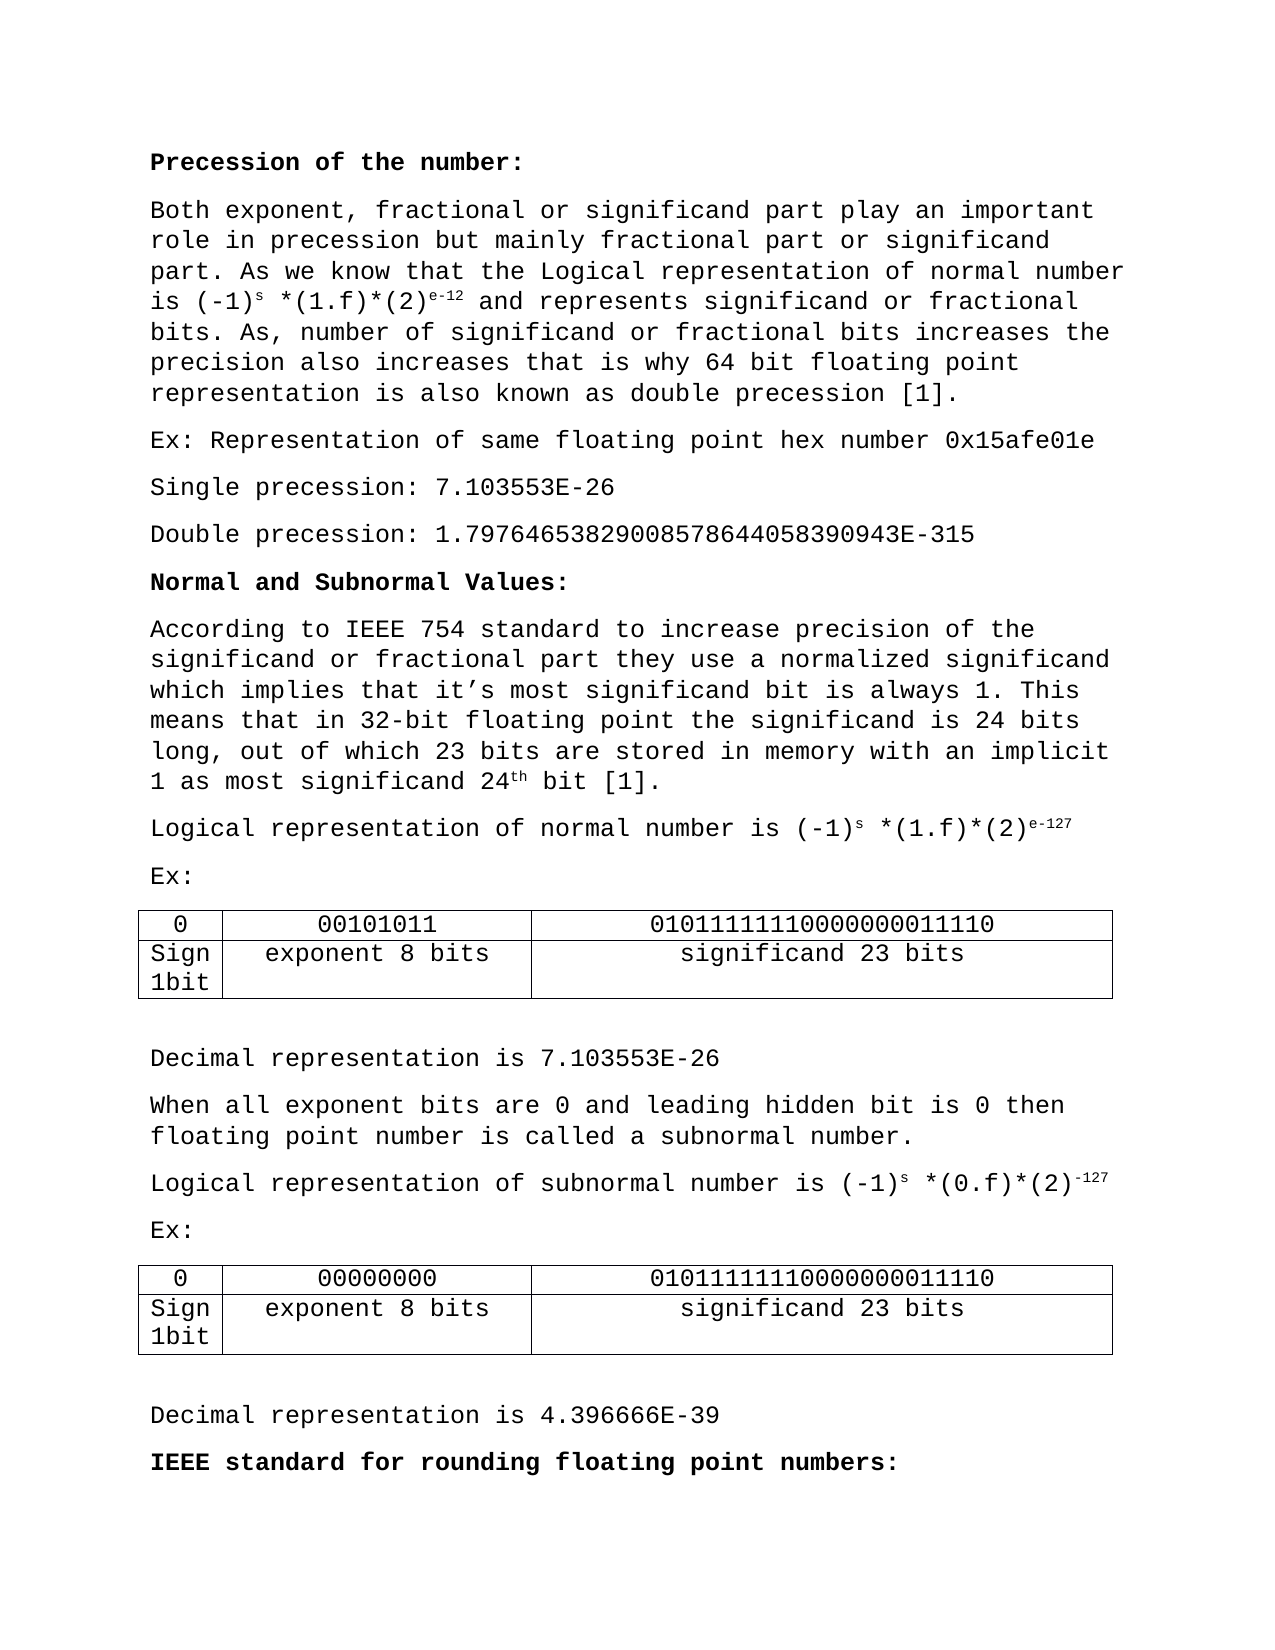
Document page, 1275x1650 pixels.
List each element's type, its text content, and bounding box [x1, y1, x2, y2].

text Logical representation of normal number is (-1)s *(1.f)*(2)e-127 [150, 816, 1125, 844]
table_header 01011111110000000011110 [532, 911, 1112, 940]
text Ex: [150, 863, 1125, 892]
table_header 01011111110000000011110 [532, 1266, 1112, 1294]
table_header 00000000 [223, 1266, 531, 1294]
table_cell exponent 8 bits [223, 941, 531, 997]
table_cell Sign 1bit [139, 941, 222, 997]
table_cell exponent 8 bits [223, 1295, 531, 1354]
text Both exponent, fractional or significand part play an important role in precession but mainly fractional part or significand part. As we know that the Logical representation of normal number is (-1)s *(1.f)*(2)e-12 and represents significand or fractional bits. As, number of significand or fractional bits increases the precision also increases that is why 64 bit floating point representation is also known as double precession [1]. [150, 197, 1125, 409]
table_cell Sign 1bit [139, 1295, 222, 1354]
text When all exponent bits are 0 and leading hidden bit is 0 then floating point number is called a subnormal number. [150, 1093, 1125, 1152]
table_header 0 [139, 911, 222, 940]
text Ex: Representation of same floating point hex number 0x15afe01e [150, 427, 1125, 456]
text Double precession: 1.79764653829008578644058390943E-315 [150, 522, 1125, 550]
text Decimal representation is 7.103553E-26 [150, 1046, 1125, 1074]
text Decimal representation is 4.396666E-39 [150, 1402, 1125, 1431]
table_cell significand 23 bits [532, 1295, 1112, 1354]
text Normal and Subnormal Values: [150, 569, 1125, 597]
table_header 00101011 [223, 911, 531, 940]
text IEEE standard for rounding floating point numbers: [150, 1450, 1125, 1478]
text According to IEEE 754 standard to increase precision of the significand or fractional part they use a normalized significand which implies that it’s most significand bit is always 1. This means that in 32-bit floating point the significand is 24 bits long, out of which 23 bits are stored in memory with an implicit 1 as most significand 24th bit [1]. [150, 616, 1125, 797]
text Precession of the number: [150, 150, 1125, 178]
table_cell significand 23 bits [532, 941, 1112, 997]
table_header 0 [139, 1266, 222, 1294]
text Ex: [150, 1218, 1125, 1246]
text Logical representation of subnormal number is (-1)s *(0.f)*(2)-127 [150, 1171, 1125, 1199]
text Single precession: 7.103553E-26 [150, 475, 1125, 503]
